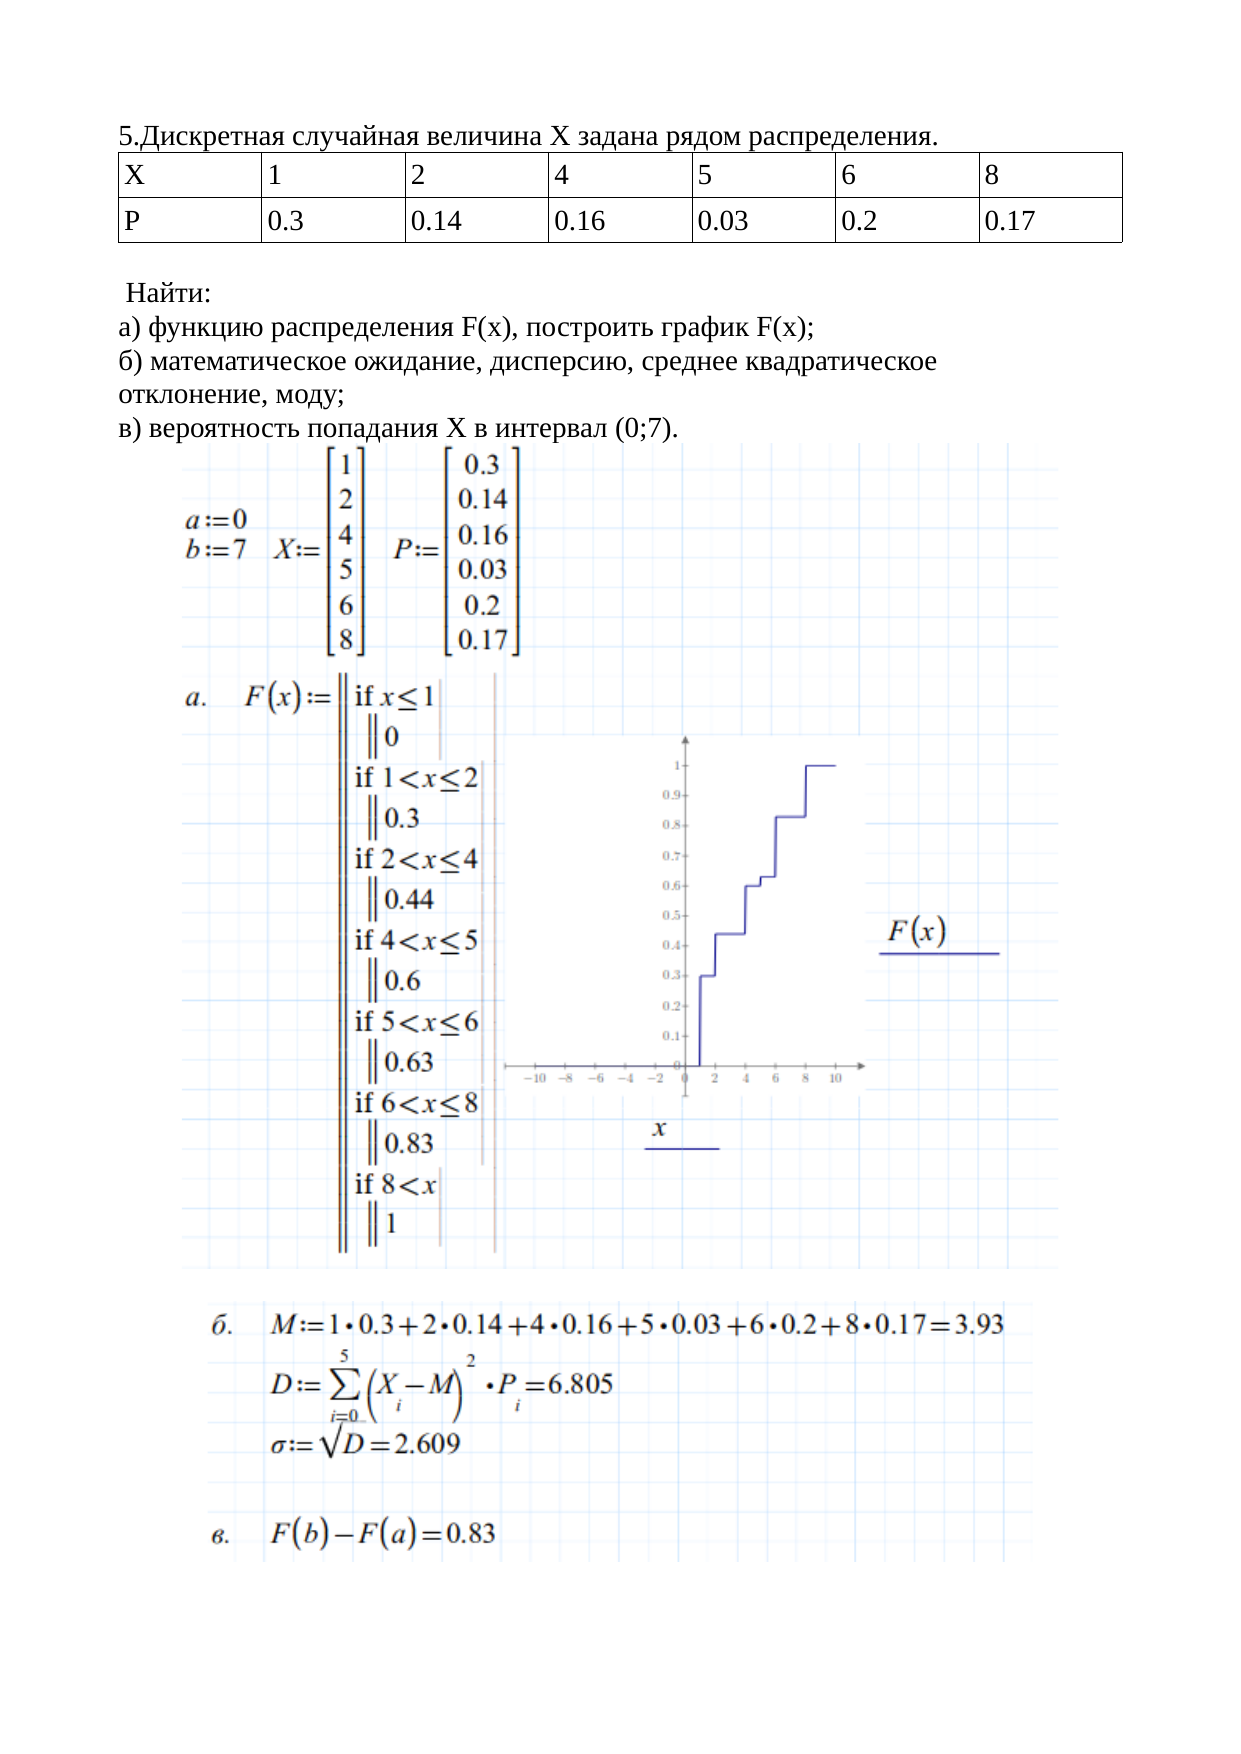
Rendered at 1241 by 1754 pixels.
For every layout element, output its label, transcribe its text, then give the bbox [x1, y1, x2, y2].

table_header 2 [406, 153, 548, 197]
text отклонение, моду; [118, 376, 1122, 410]
text Найти: [118, 276, 1122, 309]
table_header 6 [836, 153, 979, 197]
table_header 5 [693, 153, 835, 197]
table_header 4 [549, 153, 692, 197]
text а) функцию распределения F(x), построить график F(x); [118, 309, 1122, 343]
table_cell 0.03 [693, 198, 835, 242]
picture [181, 443, 1059, 1269]
text б) математическое ожидание, дисперсию, среднее квадратическое [118, 343, 1122, 376]
picture [207, 1301, 1033, 1562]
text 5.Дискретная случайная величина Х задана рядом распределения. [118, 118, 1122, 152]
text в) вероятность попадания Х в интервал (0;7). [118, 410, 1122, 443]
table_header 8 [980, 153, 1122, 197]
table_cell 0.3 [262, 198, 405, 242]
table_cell 0.2 [836, 198, 979, 242]
table_header X [119, 153, 261, 197]
table_cell 0.17 [980, 198, 1122, 242]
table_header 1 [262, 153, 405, 197]
table_cell P [119, 198, 261, 242]
table_cell 0.16 [549, 198, 692, 242]
table_cell 0.14 [406, 198, 548, 242]
